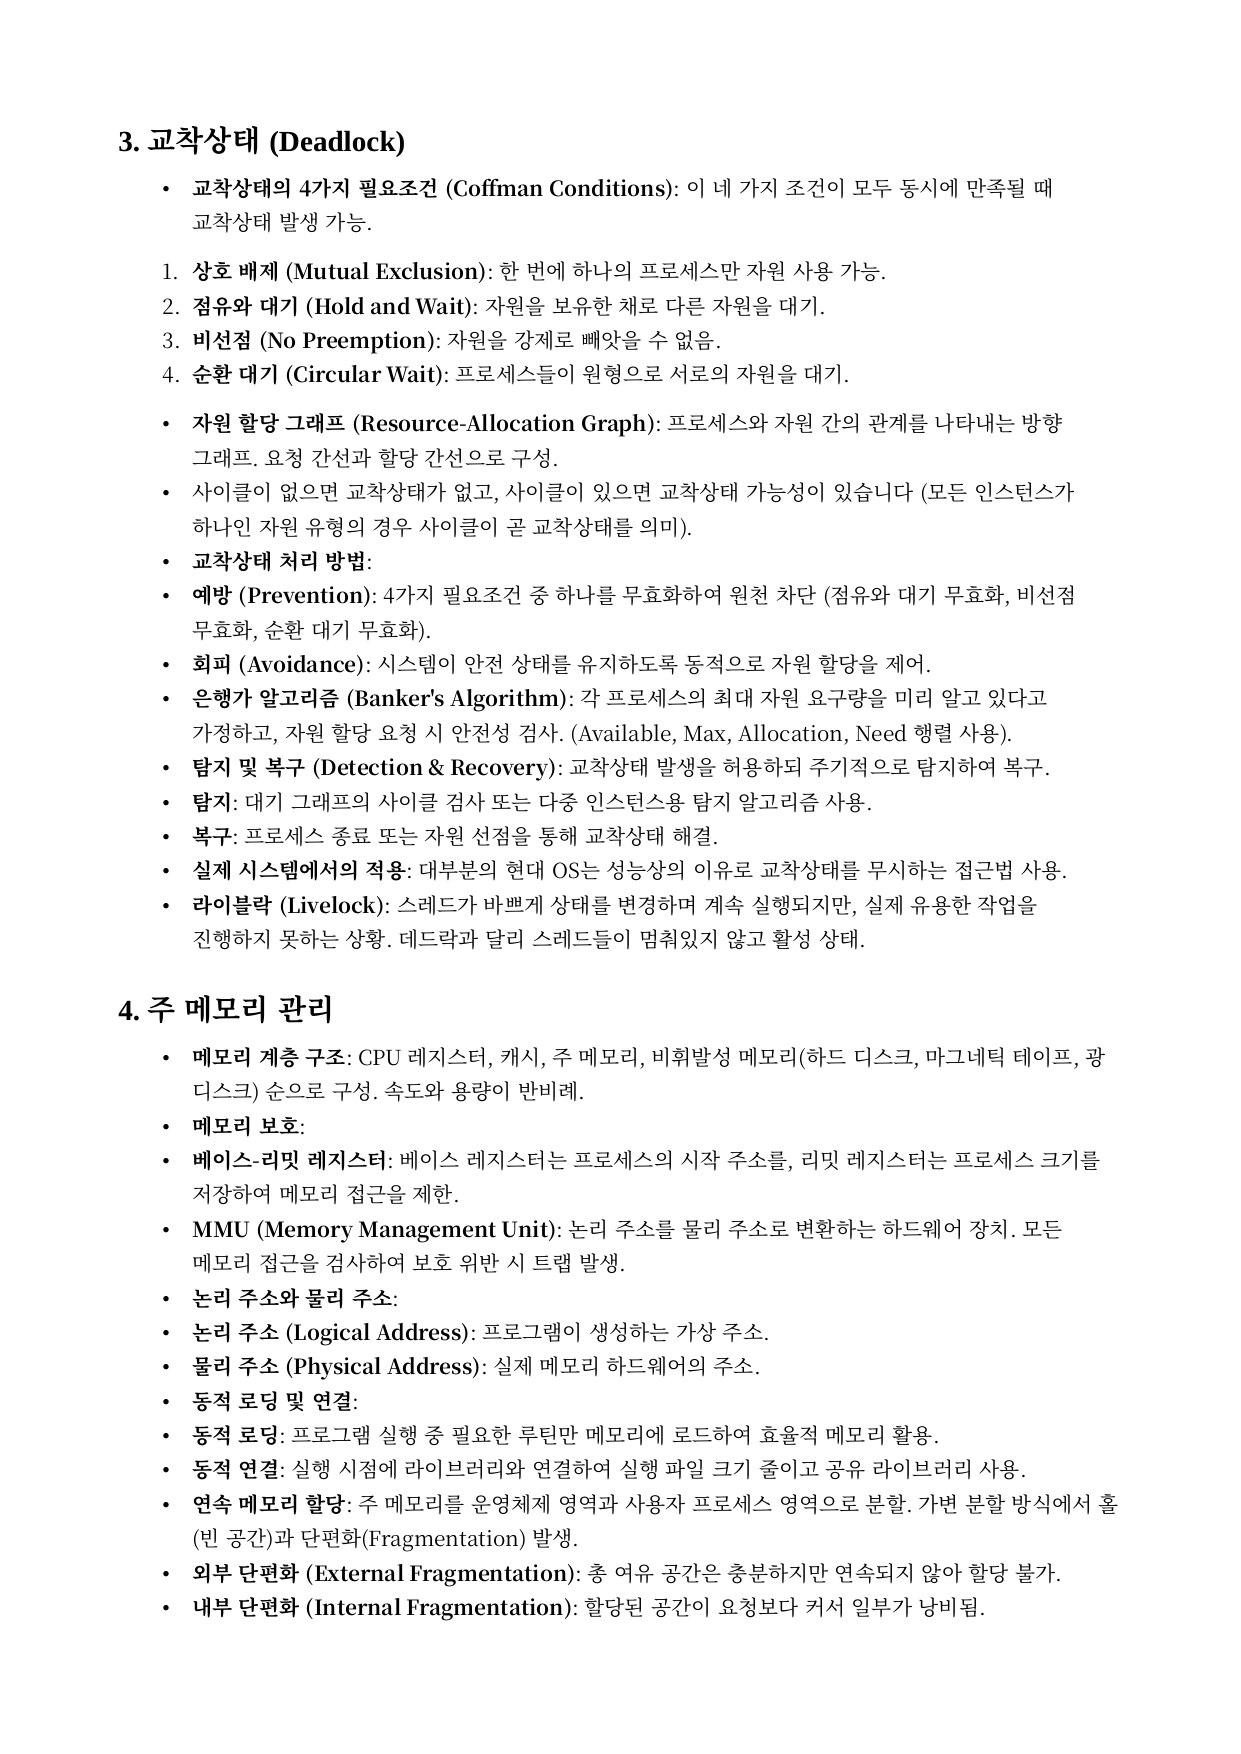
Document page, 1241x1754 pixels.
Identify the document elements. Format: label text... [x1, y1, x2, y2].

list 메모리 보호: [162, 1110, 1122, 1140]
list 교착상태의 4가지 필요조건 (Coffman Conditions): 이 네 가지 조건이 모두 동시에 만족될 때 교착상태 발생 가능. [162, 172, 1122, 237]
subtitle 3. 교착상태 (Deadlock) [118, 118, 1122, 160]
list 동적 로딩 및 연결: [162, 1385, 1122, 1415]
list 라이블락 (Livelock): 스레드가 바쁘게 상태를 변경하며 계속 실행되지만, 실제 유용한 작업을 진행하지 못하는 상황. 데드락과 달리 스레드들이 멈춰있지 않고 활성 상태. [162, 889, 1122, 953]
list 논리 주소와 물리 주소: [162, 1282, 1122, 1312]
list 메모리 계층 구조: CPU 레지스터, 캐시, 주 메모리, 비휘발성 메모리(하드 디스크, 마그네틱 테이프, 광 디스크) 순으로 구성. 속도와 용량이 반비례. [162, 1041, 1122, 1106]
list 연속 메모리 할당: 주 메모리를 운영체제 영역과 사용자 프로세스 영역으로 분할. 가변 분할 방식에서 홀(빈 공간)과 단편화(Fragmentation) 발생. [162, 1488, 1122, 1553]
list 탐지 및 복구 (Detection & Recovery): 교착상태 발생을 허용하되 주기적으로 탐지하여 복구. [162, 752, 1122, 782]
list 탐지: 대기 그래프의 사이클 검사 또는 다중 인스턴스용 탐지 알고리즘 사용. [162, 786, 1122, 816]
list 비선점 (No Preemption): 자원을 강제로 빼앗을 수 없음. [162, 324, 1122, 354]
list 사이클이 없으면 교착상태가 없고, 사이클이 있으면 교착상태 가능성이 있습니다 (모든 인스턴스가 하나인 자원 유형의 경우 사이클이 곧 교착상태를 의미). [162, 477, 1122, 541]
list 순환 대기 (Circular Wait): 프로세스들이 원형으로 서로의 자원을 대기. [162, 359, 1122, 389]
list MMU (Memory Management Unit): 논리 주소를 물리 주소로 변환하는 하드웨어 장치. 모든 메모리 접근을 검사하여 보호 위반 시 트랩 발생. [162, 1213, 1122, 1278]
list 동적 연결: 실행 시점에 라이브러리와 연결하여 실행 파일 크기 줄이고 공유 라이브러리 사용. [162, 1454, 1122, 1484]
list 회피 (Avoidance): 시스템이 안전 상태를 유지하도록 동적으로 자원 할당을 제어. [162, 648, 1122, 678]
subtitle 4. 주 메모리 관리 [118, 987, 1122, 1029]
list 복구: 프로세스 종료 또는 자원 선점을 통해 교착상태 해결. [162, 820, 1122, 850]
list 외부 단편화 (External Fragmentation): 총 여유 공간은 충분하지만 연속되지 않아 할당 불가. [162, 1557, 1122, 1587]
list 은행가 알고리즘 (Banker's Algorithm): 각 프로세스의 최대 자원 요구량을 미리 알고 있다고 가정하고, 자원 할당 요청 시 안전성 검사. (Available, Max, Allocation, Need 행렬 사용). [162, 683, 1122, 747]
list 물리 주소 (Physical Address): 실제 메모리 하드웨어의 주소. [162, 1351, 1122, 1381]
list 상호 배제 (Mutual Exclusion): 한 번에 하나의 프로세스만 자원 사용 가능. [162, 256, 1122, 286]
list 베이스-리밋 레지스터: 베이스 레지스터는 프로세스의 시작 주소를, 리밋 레지스터는 프로세스 크기를 저장하여 메모리 접근을 제한. [162, 1144, 1122, 1209]
list 동적 로딩: 프로그램 실행 중 필요한 루틴만 메모리에 로드하여 효율적 메모리 활용. [162, 1419, 1122, 1449]
list 교착상태 처리 방법: [162, 545, 1122, 575]
list 예방 (Prevention): 4가지 필요조건 중 하나를 무효화하여 원천 차단 (점유와 대기 무효화, 비선점 무효화, 순환 대기 무효화). [162, 580, 1122, 644]
list 실제 시스템에서의 적용: 대부분의 현대 OS는 성능상의 이유로 교착상태를 무시하는 접근법 사용. [162, 855, 1122, 885]
list 자원 할당 그래프 (Resource-Allocation Graph): 프로세스와 자원 간의 관계를 나타내는 방향 그래프. 요청 간선과 할당 간선으로 구성. [162, 408, 1122, 472]
list 점유와 대기 (Hold and Wait): 자원을 보유한 채로 다른 자원을 대기. [162, 290, 1122, 320]
list 내부 단편화 (Internal Fragmentation): 할당된 공간이 요청보다 커서 일부가 낭비됨. [162, 1591, 1122, 1621]
list 논리 주소 (Logical Address): 프로그램이 생성하는 가상 주소. [162, 1316, 1122, 1346]
